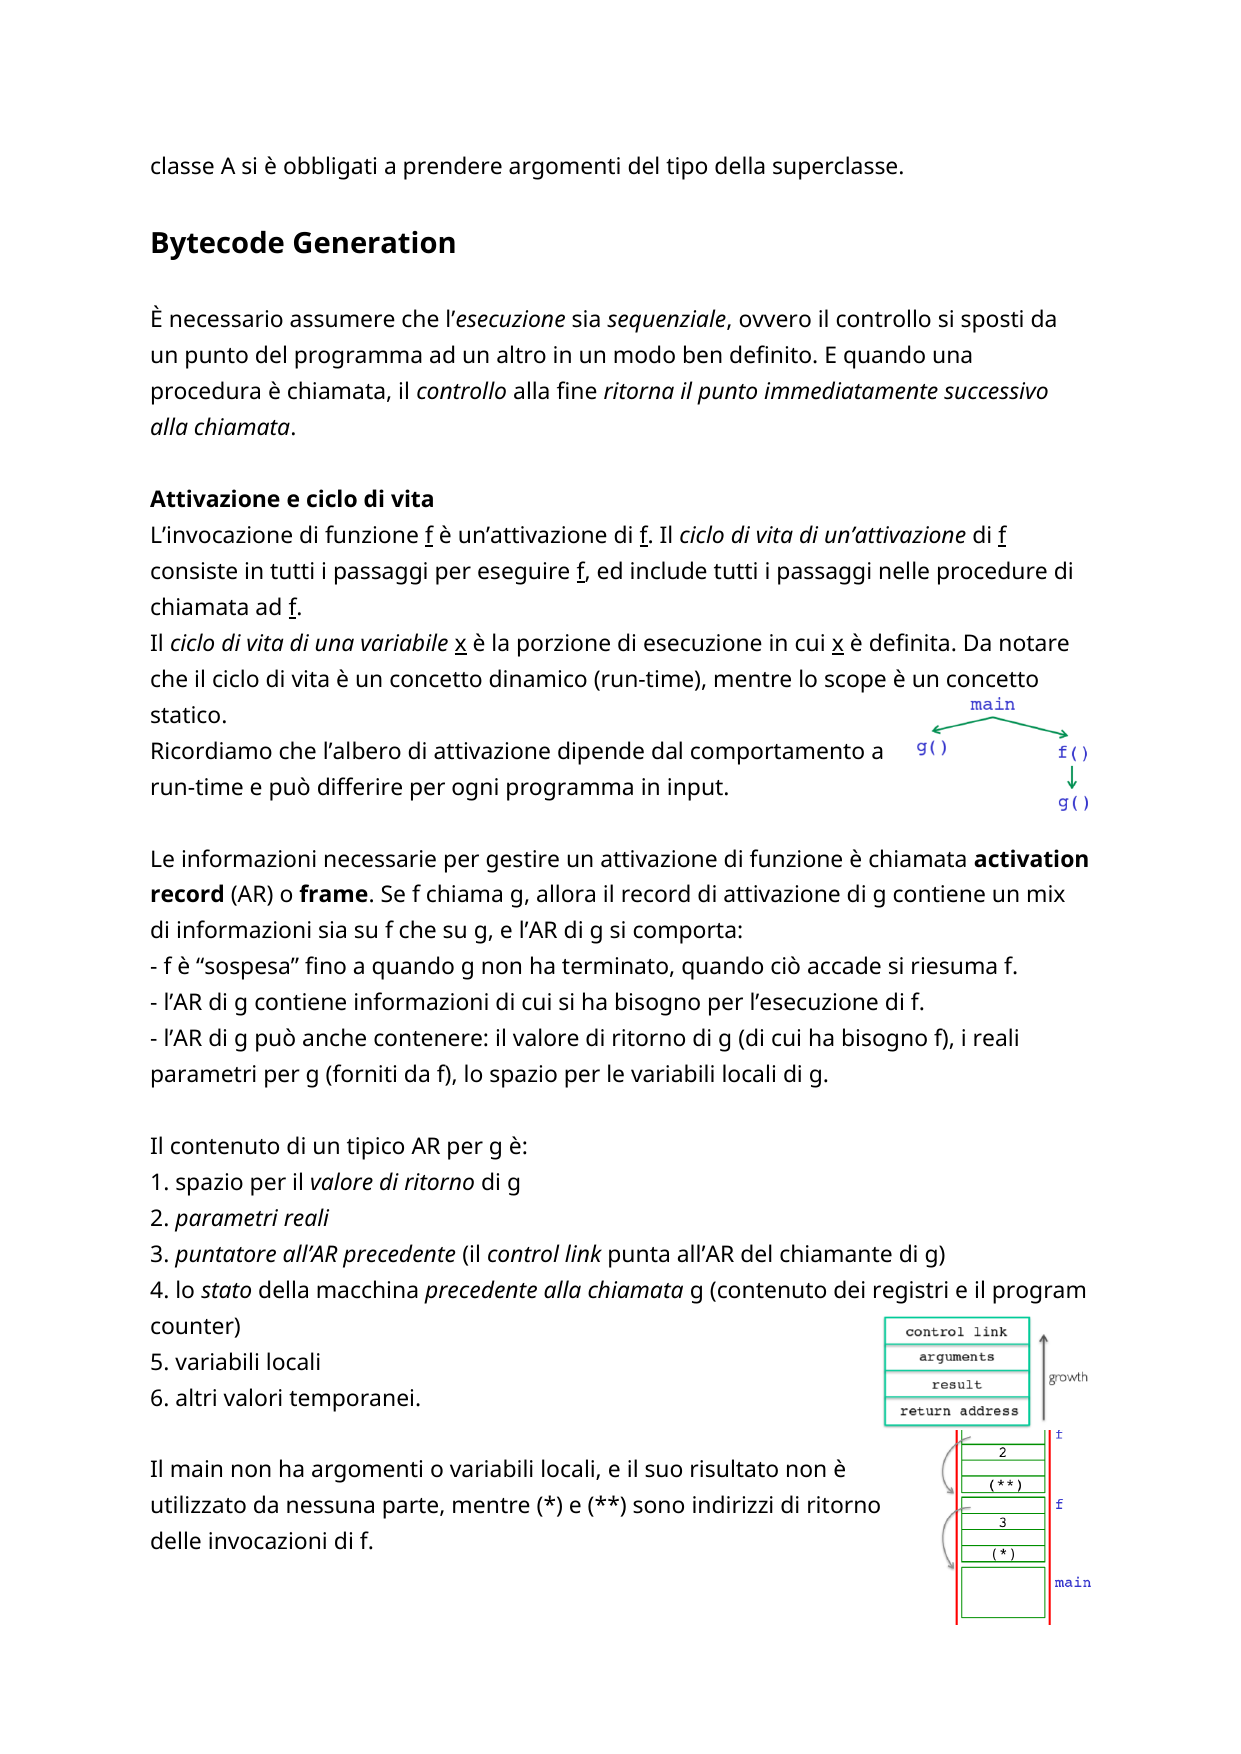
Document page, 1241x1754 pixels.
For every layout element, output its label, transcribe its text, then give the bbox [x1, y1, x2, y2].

picture [881, 1314, 1092, 1625]
text 1. spazio per il valore di ritorno di g [150, 1166, 1090, 1197]
text - f è “sospesa” fino a quando g non ha terminato, quando ciò accade si riesuma f. [150, 950, 1090, 982]
text Le informazioni necessarie per gestire un attivazione di funzione è chiamata activation record (AR) o frame. Se f chiama g, allora il record di attivazione di g contiene un mix di informazioni sia su f che su g, e l’AR di g si comporta: [150, 842, 1090, 946]
text È necessario assumere che l’esecuzione sia sequenziale, ovvero il controllo si sposti da un punto del programma ad un altro in un modo ben definito. E quando una procedura è chiamata, il controllo alla fine ritorna il punto immediatamente successivo alla chiamata. [150, 303, 1090, 442]
text 3. puntatore all’AR precedente (il control link punta all’AR del chiamante di g) [150, 1238, 1090, 1269]
text Attivazione e ciclo di vita [150, 483, 1090, 514]
text 2. parametri reali [150, 1202, 1090, 1233]
text 5. variabili locali [150, 1346, 881, 1377]
text Il contenuto di un tipico AR per g è: [150, 1130, 1090, 1161]
text - l’AR di g può anche contenere: il valore di ritorno di g (di cui ha bisogno f), i reali parametri per g (forniti da f), lo spazio per le variabili locali di g. [150, 1022, 1090, 1089]
text 6. altri valori temporanei. [150, 1382, 881, 1413]
text 4. lo stato della macchina precedente alla chiamata g (contenuto dei registri e il program counter) [150, 1274, 1090, 1341]
text Ricordiamo che l’albero di attivazione dipende dal comportamento a run-time e può differire per ogni programma in input. [150, 735, 914, 802]
text classe A si è obbligati a prendere argomenti del tipo della superclasse. [150, 150, 1090, 181]
text Il ciclo di vita di una variabile x è la porzione di esecuzione in cui x è definita. Da notare che il ciclo di vita è un concetto dinamico (run-time), mentre lo scope è un concetto statico. [150, 627, 1090, 730]
text - l’AR di g contiene informazioni di cui si ha bisogno per l’esecuzione di f. [150, 986, 1090, 1017]
text L’invocazione di funzione f è un’attivazione di f. Il ciclo di vita di un’attivazione di f consiste in tutti i passaggi per eseguire f, ed include tutti i passaggi nelle procedure di chiamata ad f. [150, 519, 1090, 622]
text Bytecode Generation [150, 222, 1090, 262]
text Il main non ha argomenti o variabili locali, e il suo risultato non è utilizzato da nessuna parte, mentre (*) e (**) sono indirizzi di ritorno delle invocazioni di f. [150, 1453, 939, 1557]
picture [914, 697, 1091, 812]
